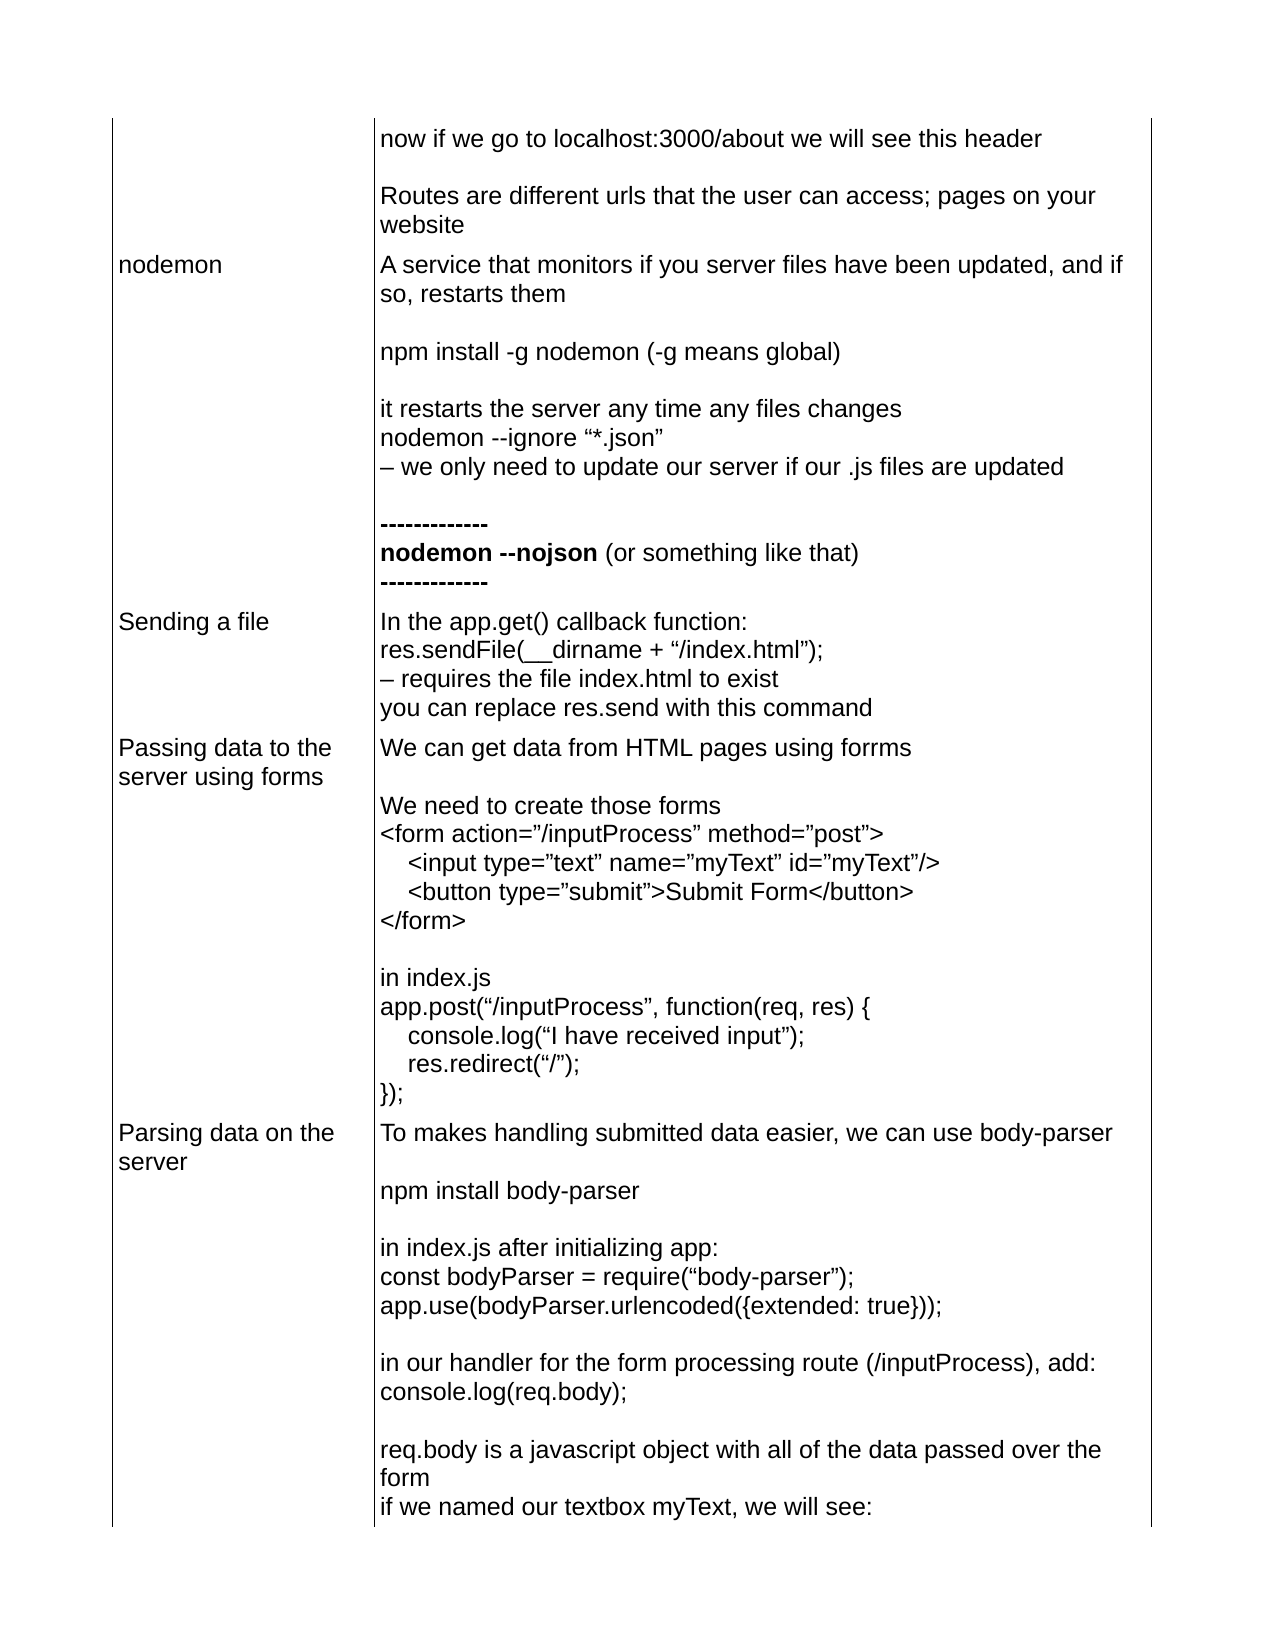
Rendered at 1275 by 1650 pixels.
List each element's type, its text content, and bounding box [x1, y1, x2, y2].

table_cell In the app.get() callback function: res.sendFile(__dirname + “/index.html”); – requires the file index.html to exist you can replace res.send with this command [375, 601, 1151, 727]
table_cell nodemon [113, 245, 374, 601]
table_cell now if we go to localhost:3000/about we will see this header Routes are different urls that the user can access; pages on your website [375, 118, 1151, 244]
table_cell Sending a file [113, 601, 374, 727]
table_cell [113, 118, 374, 244]
table_cell Passing data to the server using forms [113, 728, 374, 1113]
table_cell A service that monitors if you server files have been updated, and if so, restarts them npm install -g nodemon (-g means global) it restarts the server any time any files changes nodemon --ignore “*.json” – we only need to update our server if our .js files are updated ------------- nodemon --nojson (or something like that) ------------- [375, 245, 1151, 601]
table_cell Parsing data on the server [113, 1113, 374, 1527]
table_cell To makes handling submitted data easier, we can use body-parser npm install body-parser in index.js after initializing app: const bodyParser = require(“body-parser”); app.use(bodyParser.urlencoded({extended: true})); in our handler for the form processing route (/inputProcess), add: console.log(req.body); req.body is a javascript object with all of the data passed over the form if we named our textbox myText, we will see: [375, 1113, 1151, 1527]
table_cell We can get data from HTML pages using forrms We need to create those forms <form action=”/inputProcess” method=”post”> <input type=”text” name=”myText” id=”myText”/> <button type=”submit”>Submit Form</button> </form> in index.js app.post(“/inputProcess”, function(req, res) { console.log(“I have received input”); res.redirect(“/”); }); [375, 728, 1151, 1113]
